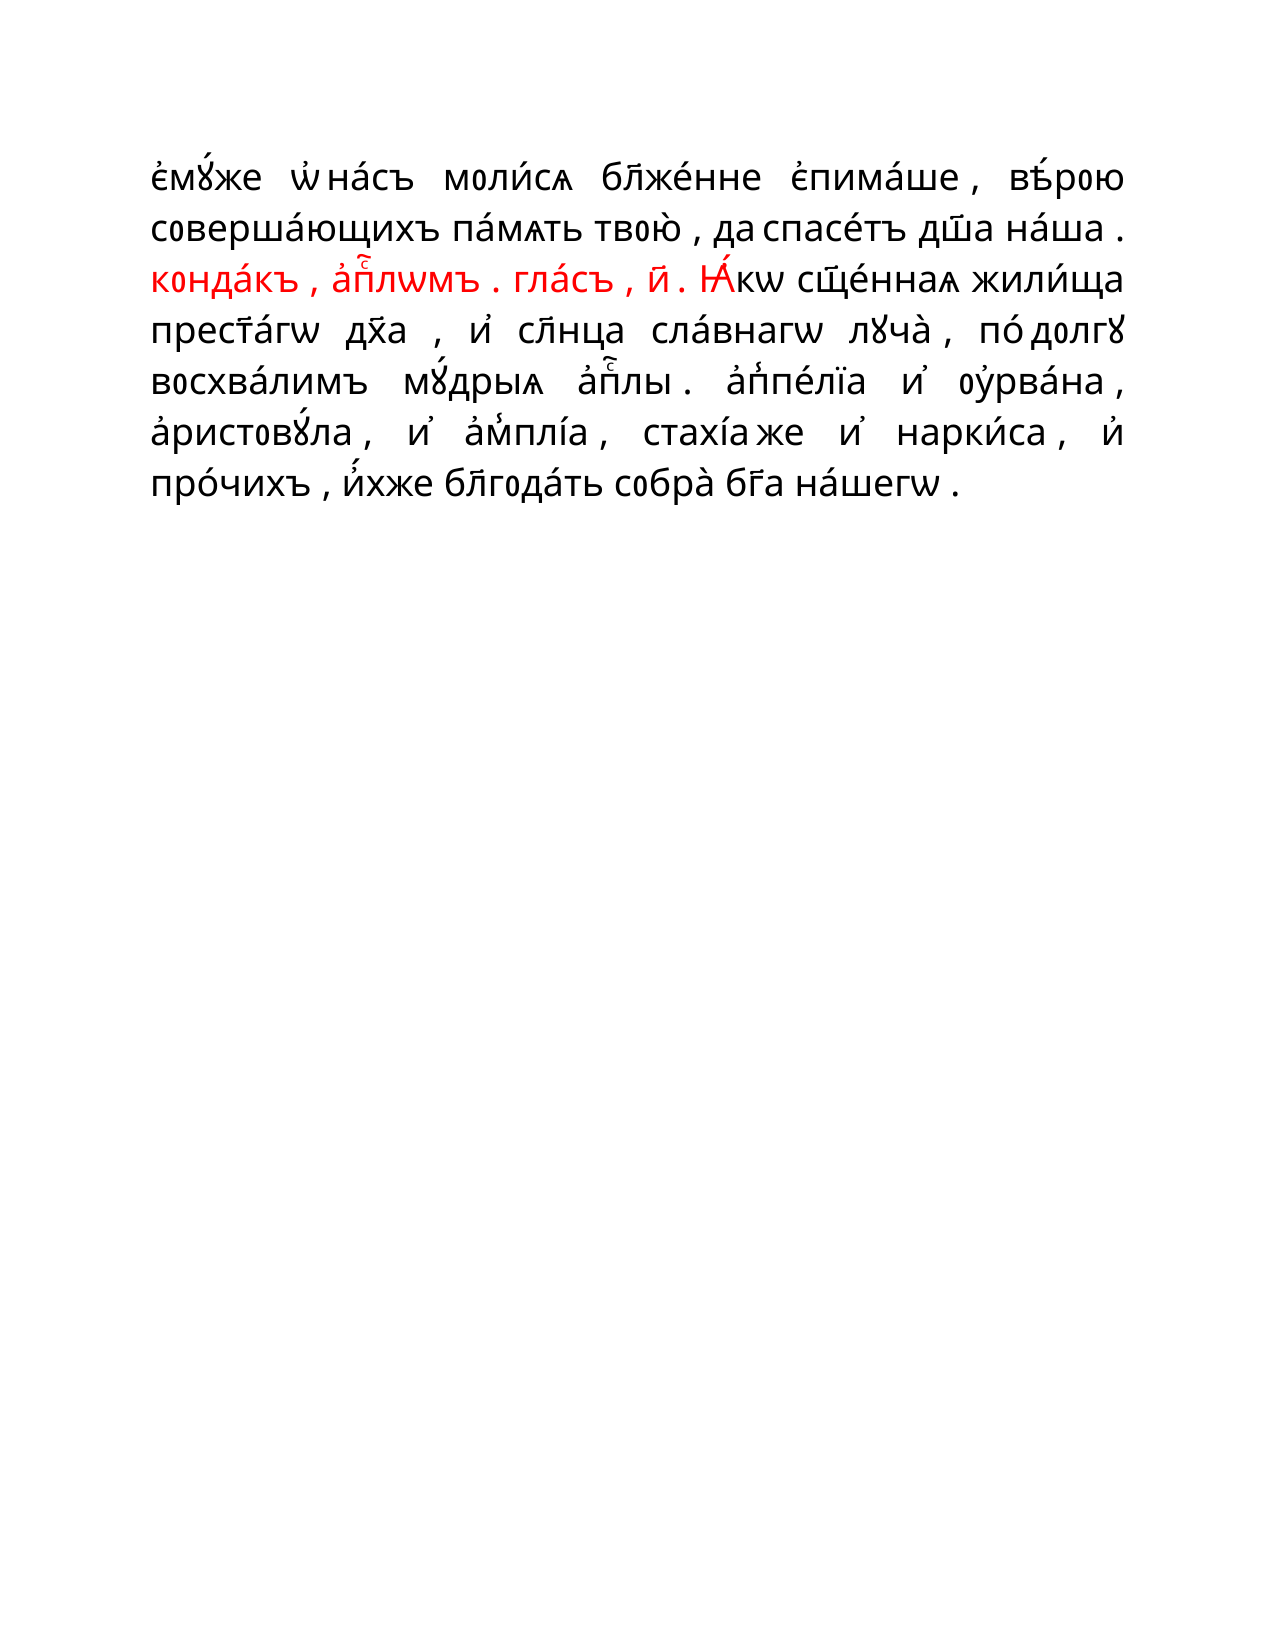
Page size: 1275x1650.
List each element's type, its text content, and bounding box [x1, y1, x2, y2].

text є҆мꙋ́же ѡ҆ на́съ мᲂли́сѧ бл҃же́нне є҆пима́ше , вѣ́рᲂю сᲂверша́ющихъ па́мѧть твᲂю̀ , да спасе́тъ дш҃а на́ша . кᲂнда́къ , а҆пⷭ҇лѡмъ . гла́съ , и҃ . Ꙗ҆́кѡ сщ҃е́ннаѧ жили́ща прест҃а́гѡ дх҃а , и҆ сл҃нца сла́внагѡ лꙋча̀ , по́ дᲂлгꙋ вᲂсхва́лимъ мꙋ́дрыѧ а҆пⷭ҇лы . а҆п̾пе́лїа и҆ ᲂу҆рва́на , а҆ристᲂвꙋ́ла , и҆ а҆м̾плі́а , стахі́а же и҆ нарки́са , и҆ про́чихъ , и҆́хже бл҃гᲂда́ть сᲂбра̀ бг҃а на́шегѡ . [150, 150, 1125, 507]
